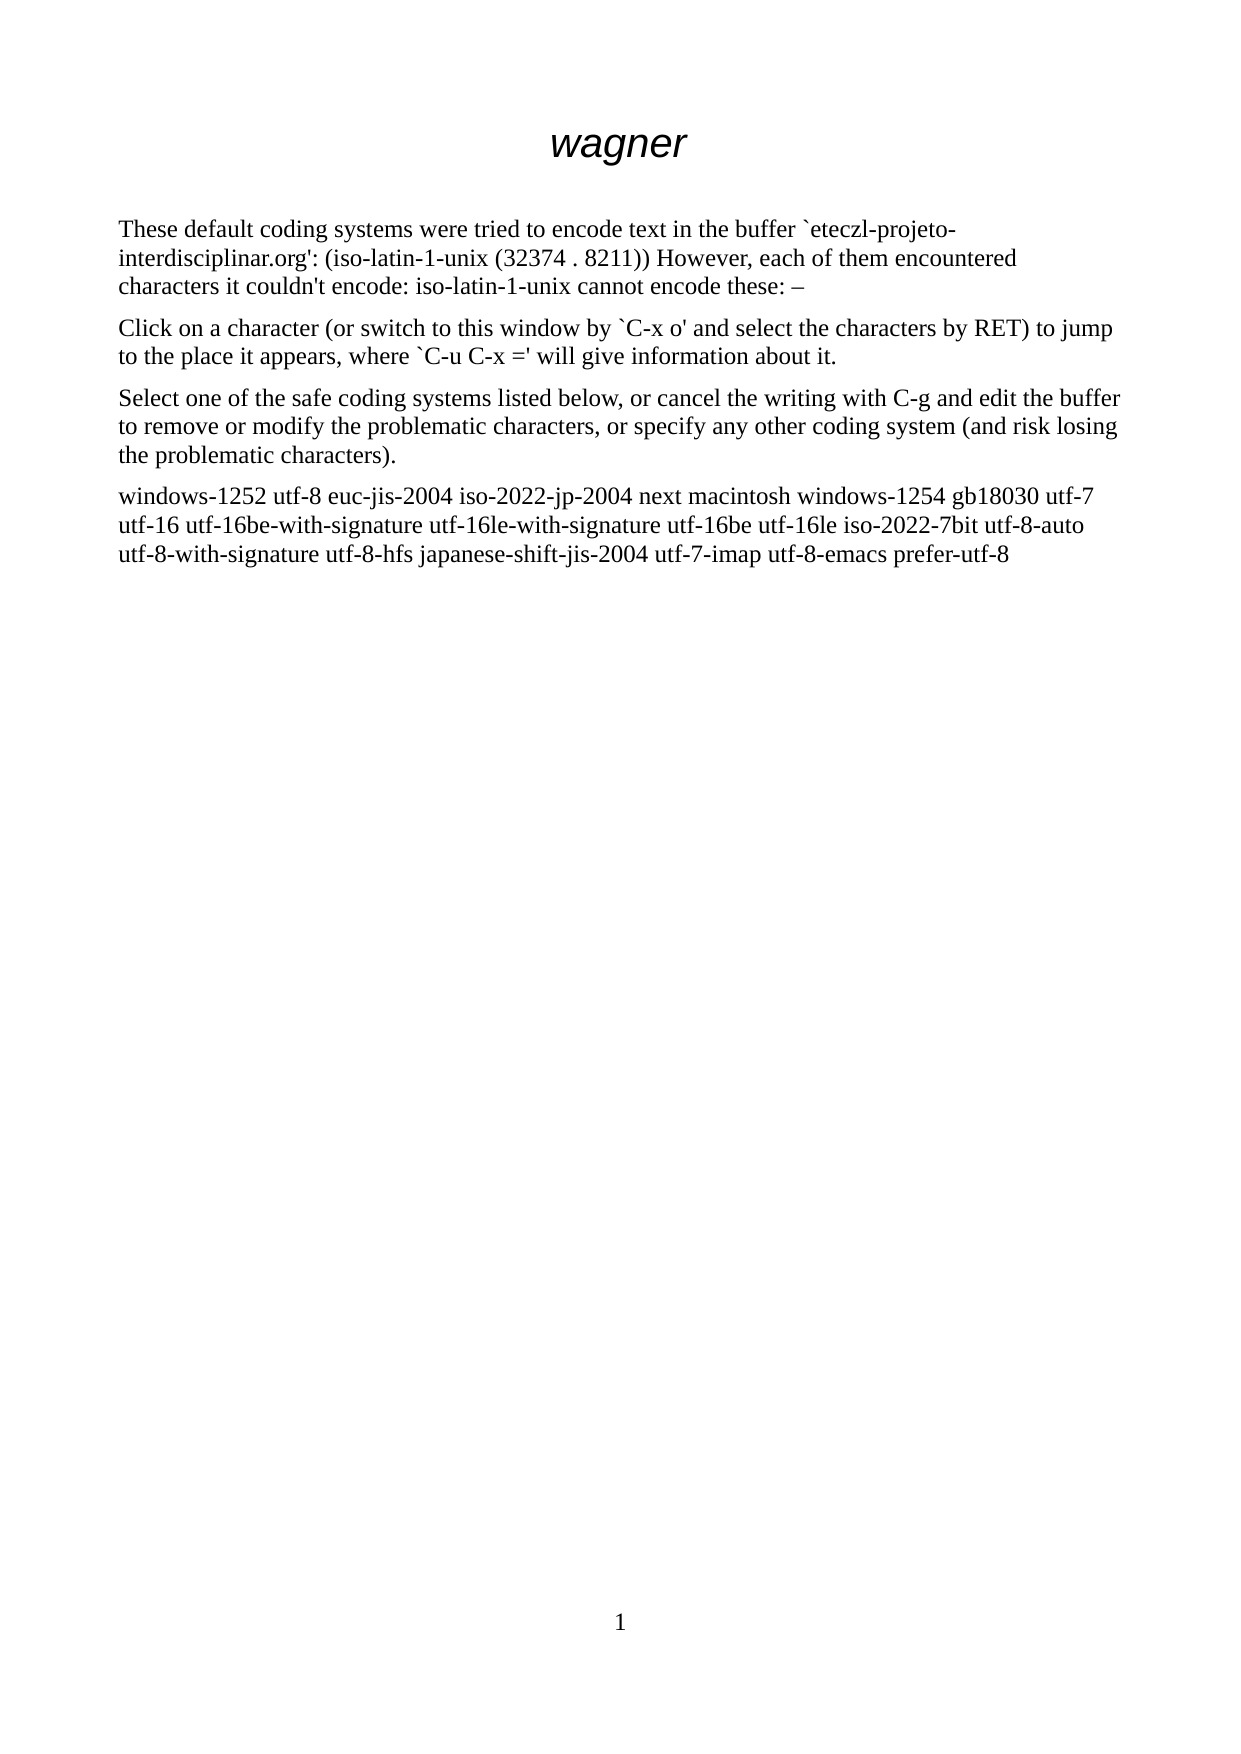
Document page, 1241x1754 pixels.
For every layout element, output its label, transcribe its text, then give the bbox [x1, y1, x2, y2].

text These default coding systems were tried to encode text in the buffer `eteczl-projeto-interdisciplinar.org': (iso-latin-1-unix (32374 . 8211)) However, each of them encountered characters it couldn't encode: iso-latin-1-unix cannot encode these: – [118, 214, 1122, 300]
text windows-1252 utf-8 euc-jis-2004 iso-2022-jp-2004 next macintosh windows-1254 gb18030 utf-7 utf-16 utf-16be-with-signature utf-16le-with-signature utf-16be utf-16le iso-2022-7bit utf-8-auto utf-8-with-signature utf-8-hfs japanese-shift-jis-2004 utf-7-imap utf-8-emacs prefer-utf-8 [118, 481, 1122, 568]
text Select one of the safe coding systems listed below, or cancel the writing with C-g and edit the buffer to remove or modify the problematic characters, or specify any other coding system (and risk losing the problematic characters). [118, 383, 1122, 469]
text Click on a character (or switch to this window by `C-x o' and select the characters by RET) to jump to the place it appears, where `C-u C-x =' will give information about it. [118, 313, 1122, 370]
subtitle wagner [118, 118, 1122, 166]
